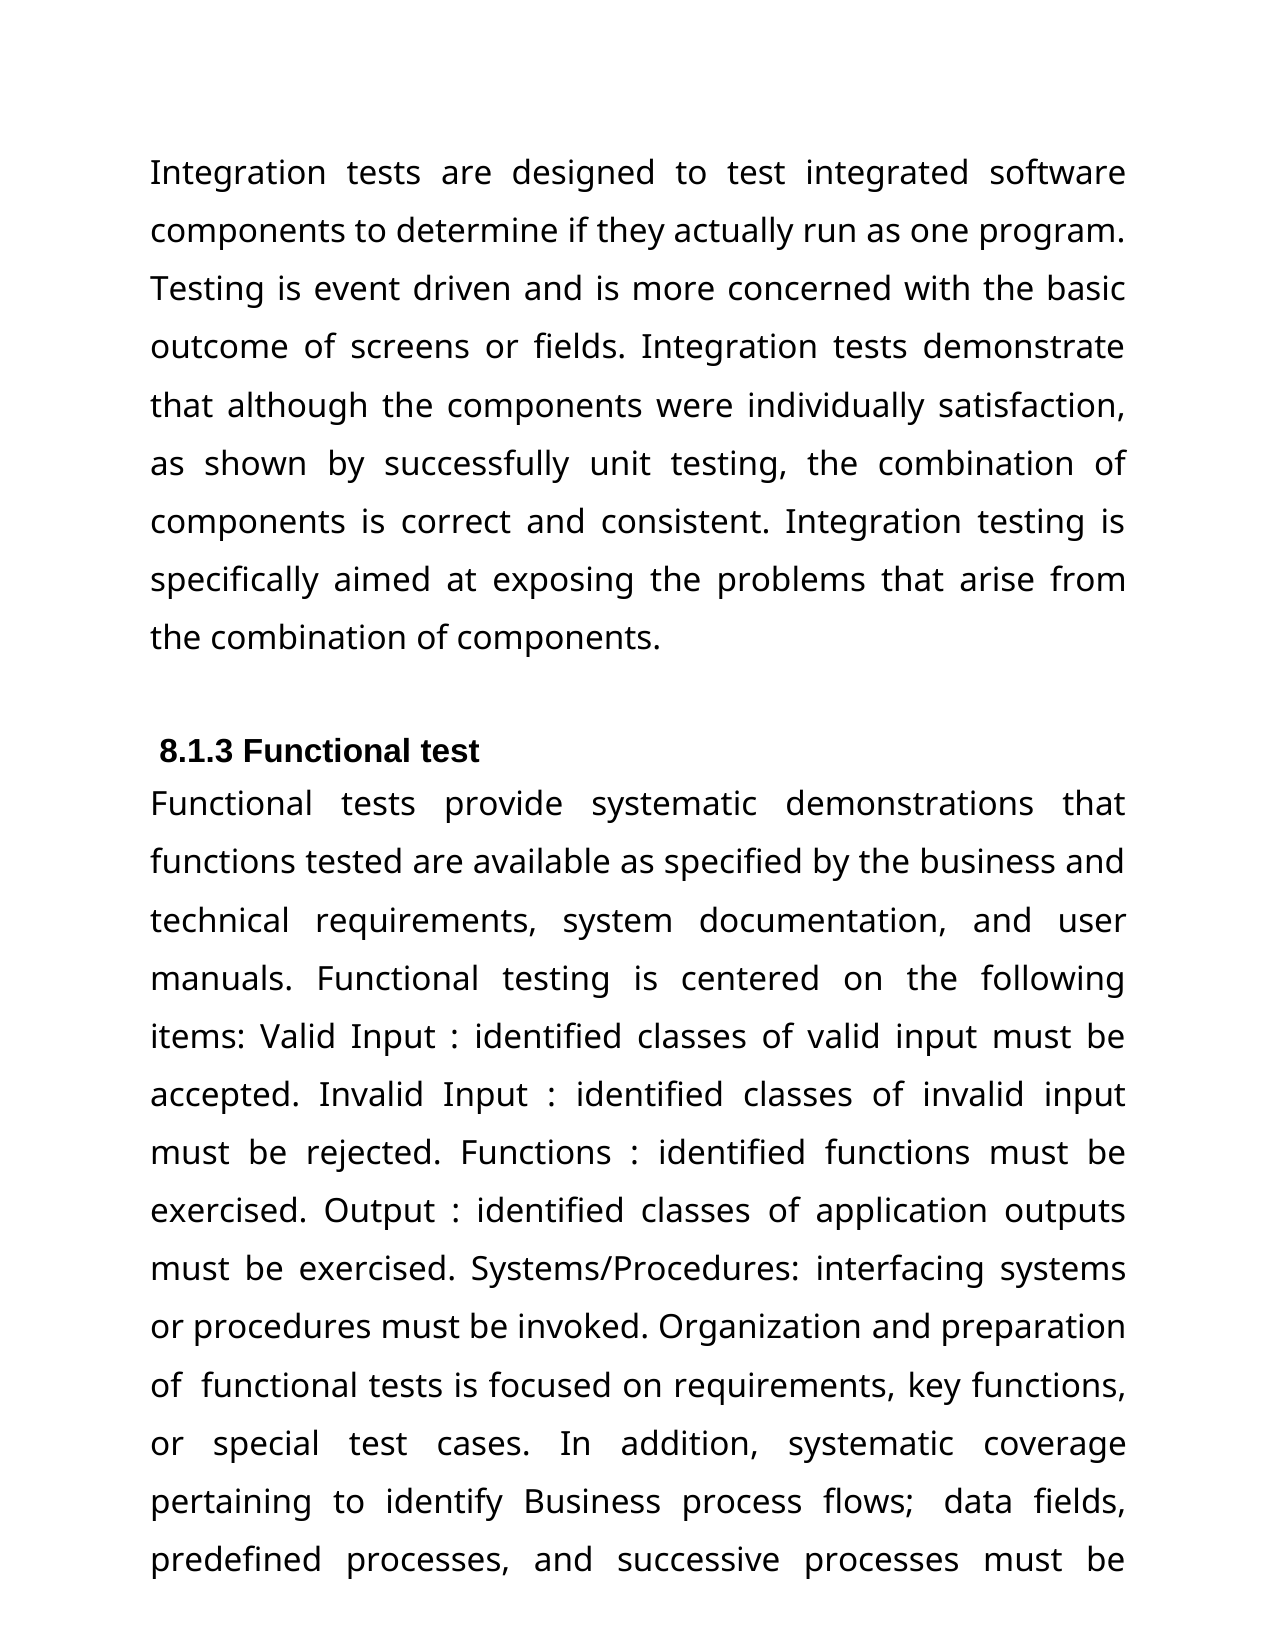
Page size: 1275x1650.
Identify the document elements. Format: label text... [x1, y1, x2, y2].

subtitle Functional test [159, 731, 1275, 769]
text Integration tests are designed to test integrated software components to determine if they actually run as one program. Testing is event driven and is more concerned with the basic outcome of screens or fields. Integration tests demonstrate that although the components were individually satisfaction, as shown by successfully unit testing, the combination of components is correct and consistent. Integration testing is specifically aimed at exposing the problems that arise from the combination of components. [150, 149, 1127, 659]
text Functional tests provide systematic demonstrations that functions tested are available as specified by the business and technical requirements, system documentation, and user manuals. Functional testing is centered on the following items: Valid Input : identified classes of valid input must be accepted. Invalid Input : identified classes of invalid input must be rejected. Functions : identified functions must be exercised. Output : identified classes of application outputs must be exercised. Systems/Procedures: interfacing systems or procedures must be invoked. Organization and preparation of functional tests is focused on requirements, key functions, or special test cases. In addition, systematic coverage pertaining to identify Business process flows; data fields, predefined processes, and successive processes must be [150, 780, 1127, 1581]
